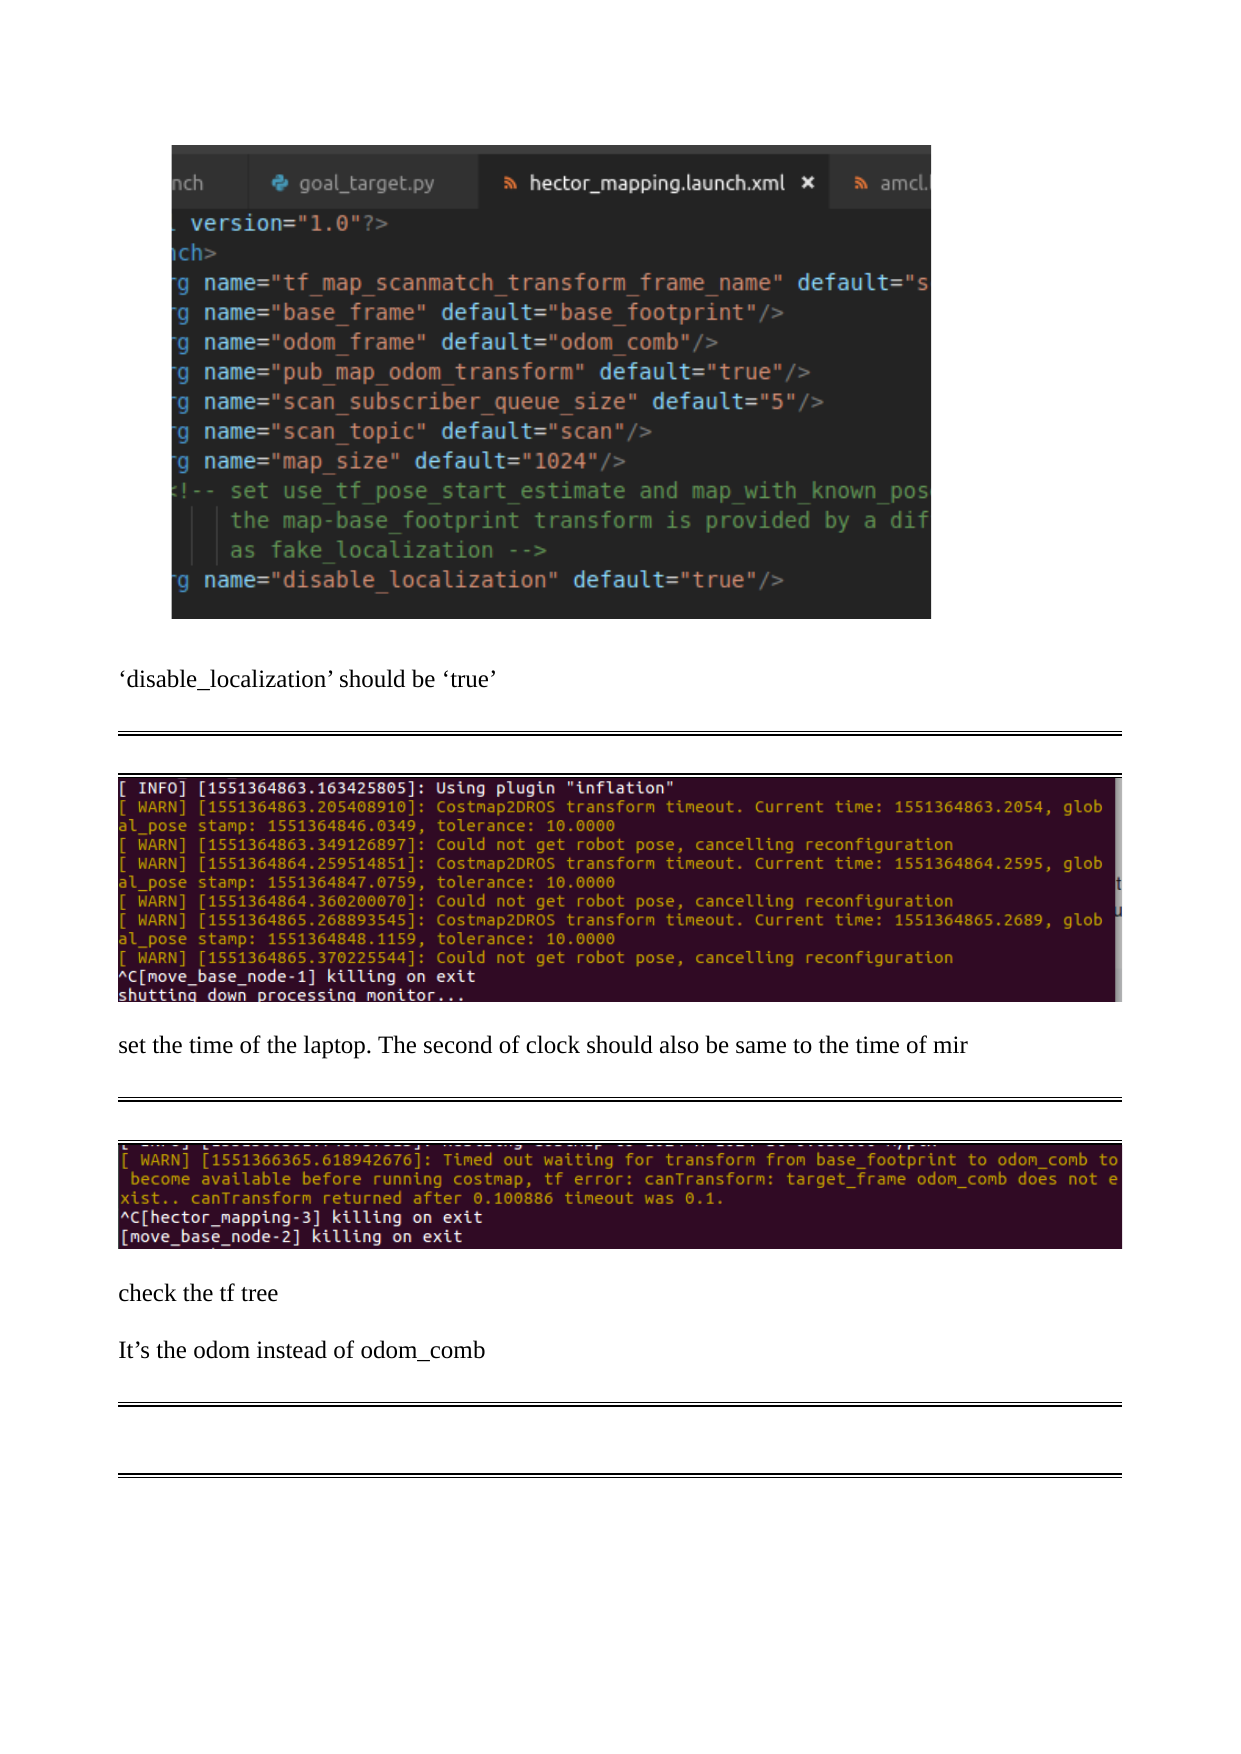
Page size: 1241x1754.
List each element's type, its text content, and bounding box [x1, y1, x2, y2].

text It’s the odom instead of odom_comb [118, 1335, 1122, 1364]
text set the time of the laptop. The second of clock should also be same to the time of mir [118, 1031, 1122, 1059]
picture [118, 1145, 1123, 1249]
text check the tf tree [118, 1278, 1122, 1306]
picture [171, 145, 932, 619]
text ‘disable_localization’ should be ‘true’ [118, 664, 1122, 693]
picture [118, 778, 1123, 1002]
